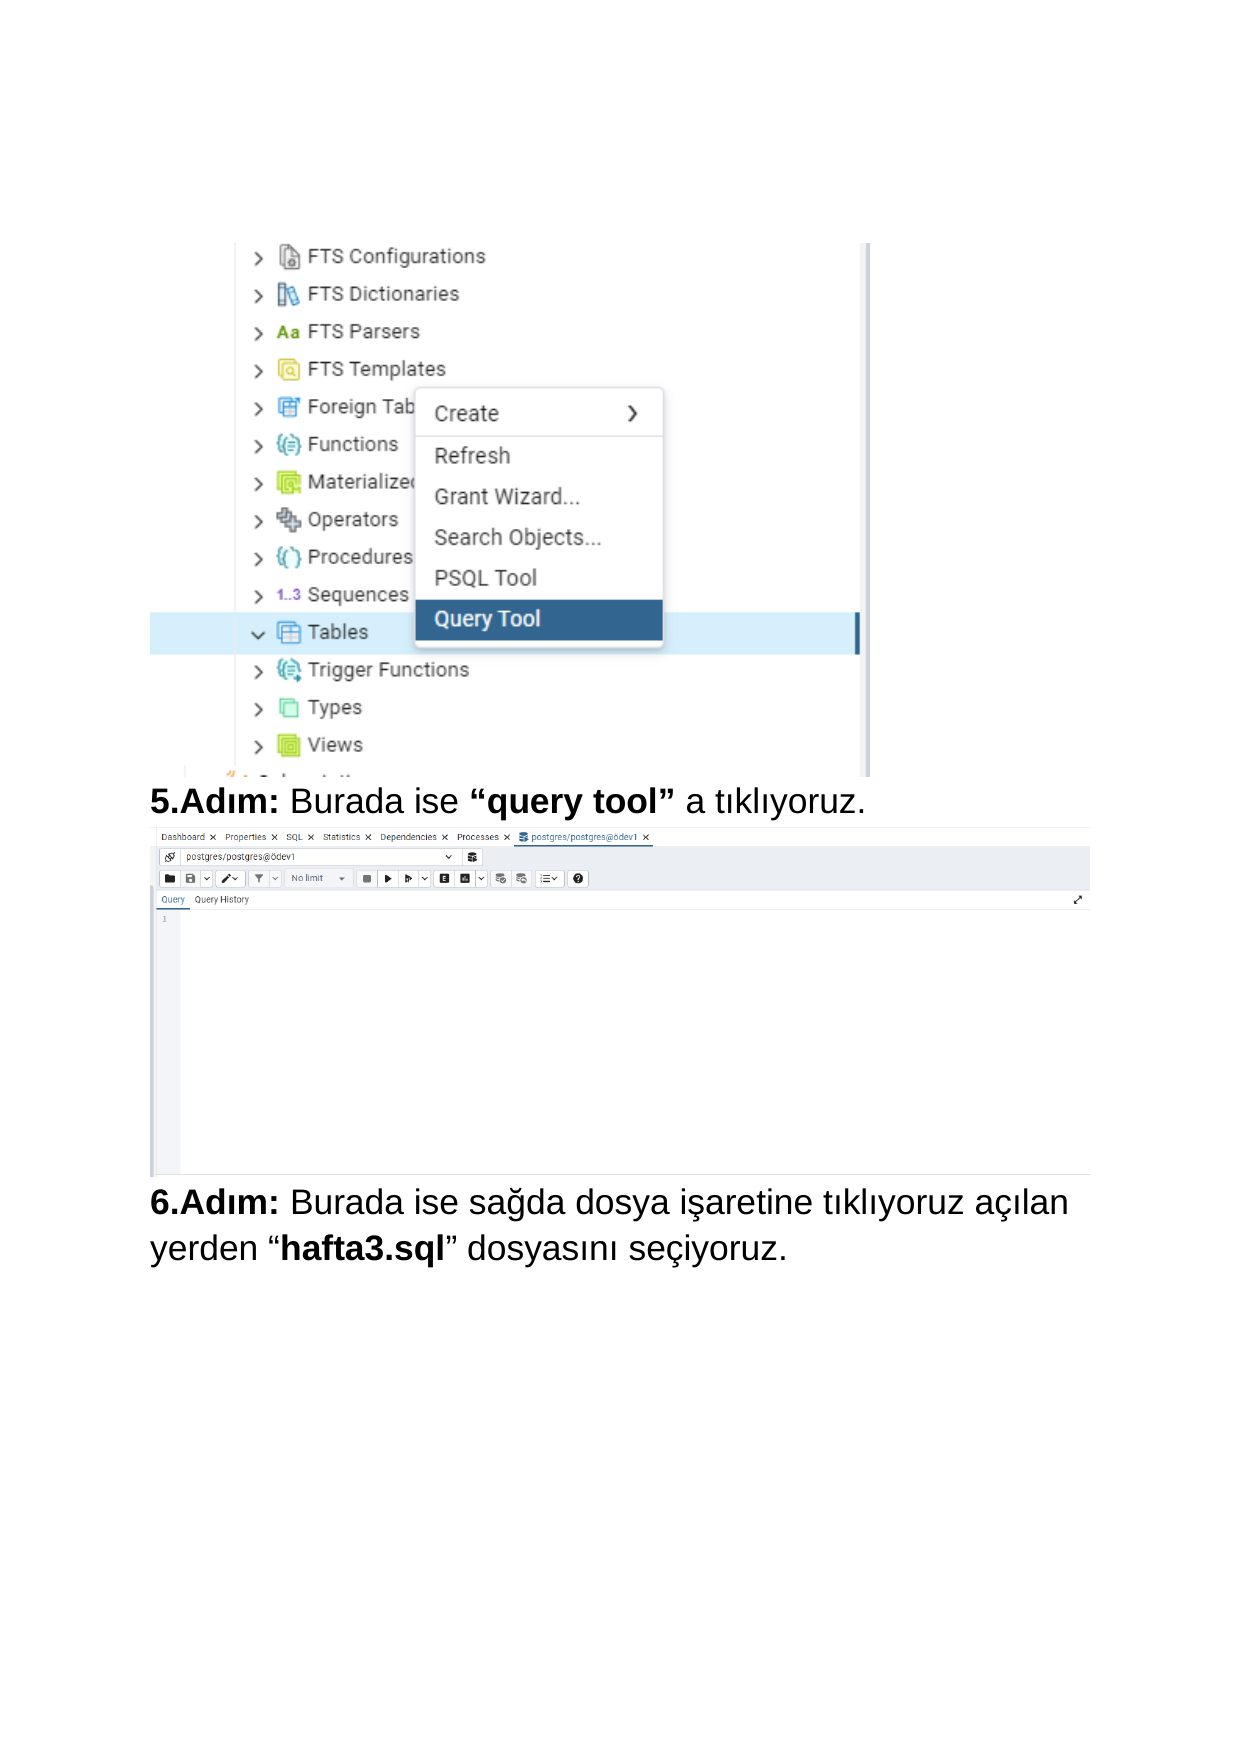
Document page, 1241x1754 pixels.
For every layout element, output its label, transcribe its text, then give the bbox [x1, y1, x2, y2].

text 5.Adım: Burada ise “query tool” a tıklıyoruz. [150, 780, 1090, 821]
picture [150, 243, 871, 777]
text 6.Adım: Burada ise sağda dosya işaretine tıklıyoruz açılan yerden “hafta3.sql” dosyasını seçiyoruz. [150, 1181, 1090, 1268]
picture [150, 827, 1091, 1177]
